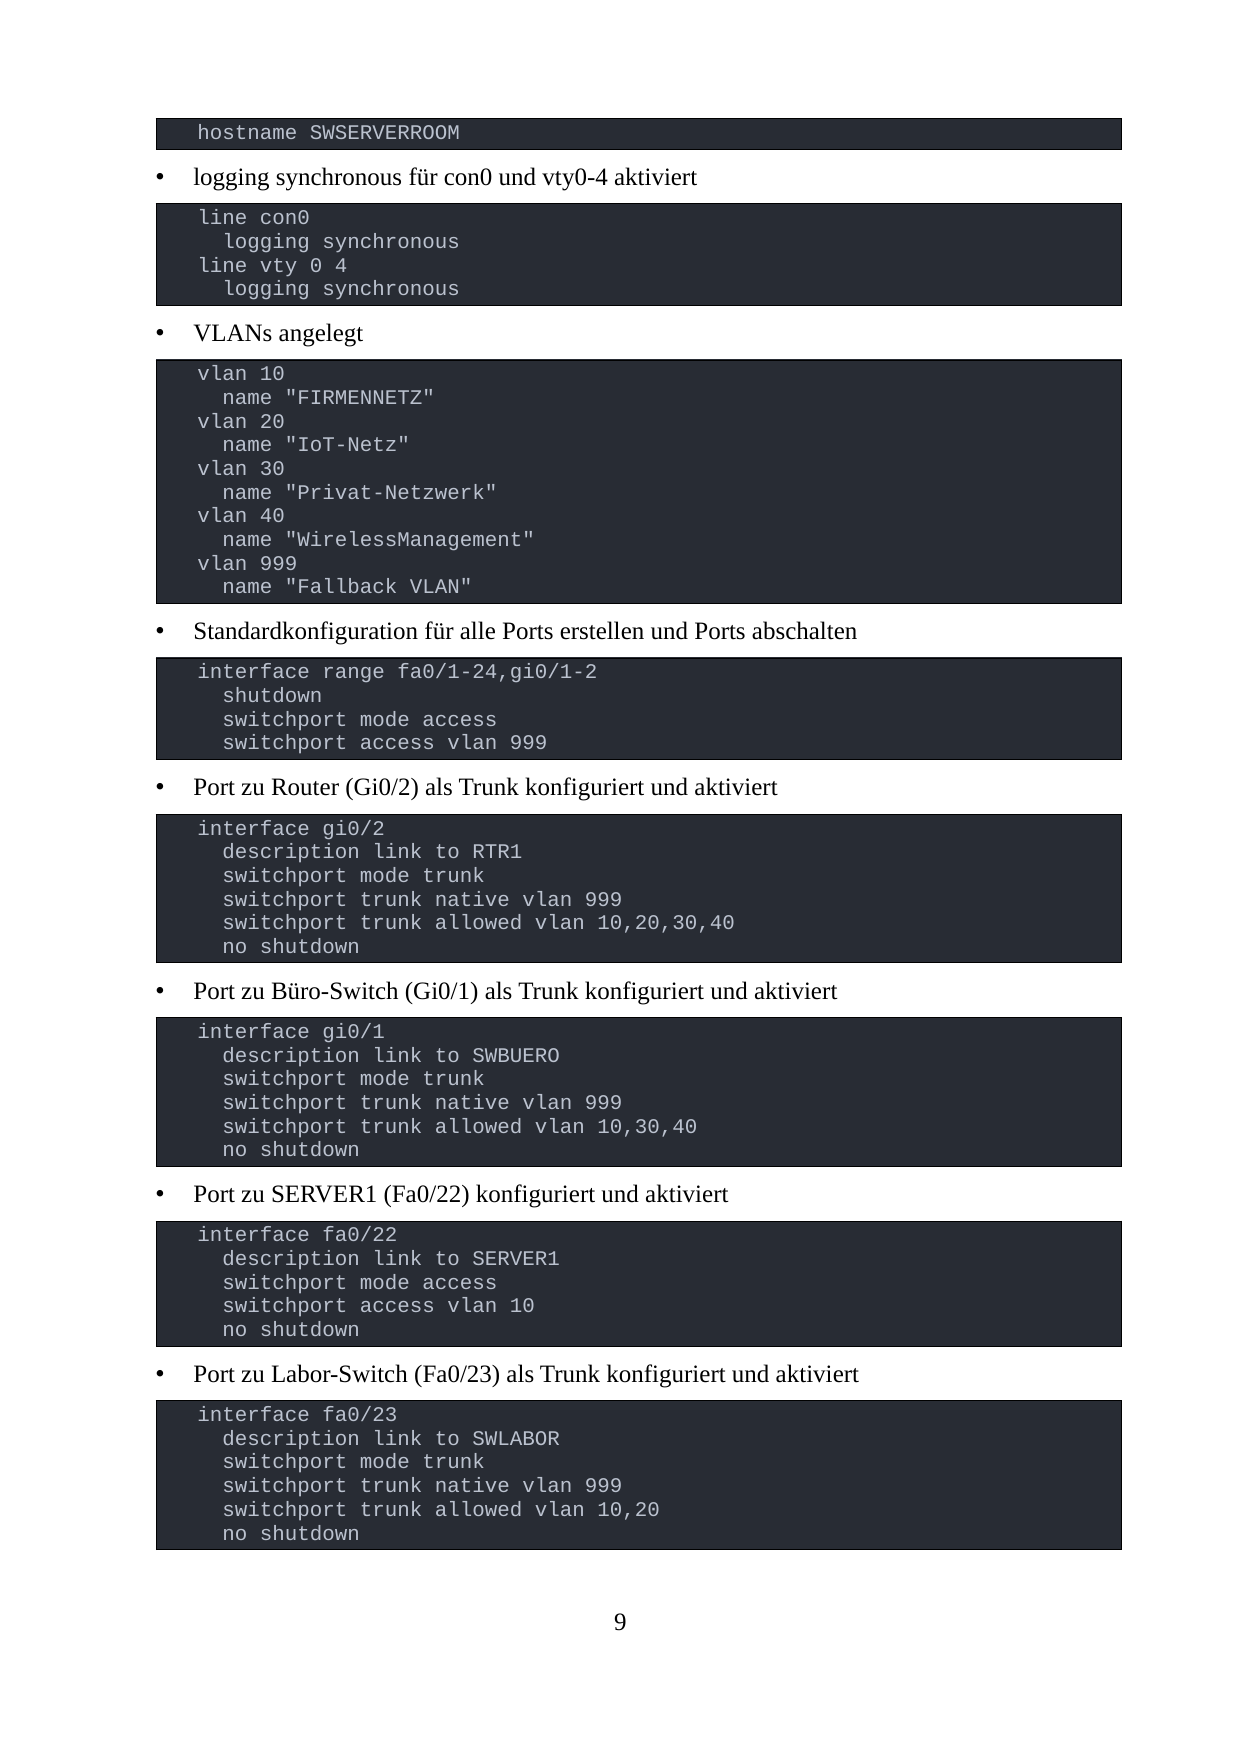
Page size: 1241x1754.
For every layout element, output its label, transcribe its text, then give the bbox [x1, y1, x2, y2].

list interface range fa0/1-24,gi0/1-2 [157, 659, 1121, 681]
list name "IoT-Netz" [157, 430, 1121, 454]
list hostname SWSERVERROOM [157, 119, 1121, 149]
list switchport mode access [157, 705, 1121, 728]
list logging synchronous [157, 227, 1121, 251]
list line vty 0 4 [157, 251, 1121, 274]
list vlan 40 [157, 501, 1121, 525]
list switchport mode access [157, 1268, 1121, 1291]
list switchport access vlan 10 [157, 1291, 1121, 1315]
list interface gi0/1 [157, 1018, 1121, 1041]
list logging synchronous für con0 und vty0-4 aktiviert [156, 162, 1122, 191]
list switchport trunk native vlan 999 [157, 1471, 1121, 1495]
list interface gi0/2 [157, 815, 1121, 837]
list no shutdown [157, 1135, 1121, 1166]
list no shutdown [157, 1315, 1121, 1346]
list name "FIRMENNETZ" [157, 383, 1121, 407]
list switchport mode trunk [157, 861, 1121, 884]
list description link to SERVER1 [157, 1244, 1121, 1268]
list Port zu Labor-Switch (Fa0/23) als Trunk konfiguriert und aktiviert [156, 1359, 1122, 1388]
list switchport mode trunk [157, 1448, 1121, 1471]
list vlan 30 [157, 454, 1121, 478]
list no shutdown [157, 1518, 1121, 1549]
list VLANs angelegt [156, 318, 1122, 347]
list switchport mode trunk [157, 1064, 1121, 1088]
list description link to SWLABOR [157, 1424, 1121, 1448]
list shutdown [157, 681, 1121, 705]
list Port zu SERVER1 (Fa0/22) konfiguriert und aktiviert [156, 1179, 1122, 1208]
list name "Fallback VLAN" [157, 572, 1121, 603]
list line con0 [157, 204, 1121, 227]
list switchport trunk native vlan 999 [157, 1088, 1121, 1112]
list interface fa0/23 [157, 1401, 1121, 1424]
list switchport trunk allowed vlan 10,30,40 [157, 1112, 1121, 1135]
list vlan 999 [157, 549, 1121, 572]
list logging synchronous [157, 274, 1121, 305]
list Standardkonfiguration für alle Ports erstellen und Ports abschalten [156, 616, 1122, 645]
list vlan 20 [157, 407, 1121, 430]
list switchport trunk allowed vlan 10,20 [157, 1495, 1121, 1518]
list Port zu Büro-Switch (Gi0/1) als Trunk konfiguriert und aktiviert [156, 976, 1122, 1004]
list no shutdown [157, 932, 1121, 962]
list switchport access vlan 999 [157, 728, 1121, 759]
list Port zu Router (Gi0/2) als Trunk konfiguriert und aktiviert [156, 772, 1122, 801]
list name "WirelessManagement" [157, 525, 1121, 549]
list interface fa0/22 [157, 1222, 1121, 1244]
list description link to RTR1 [157, 837, 1121, 861]
list switchport trunk allowed vlan 10,20,30,40 [157, 908, 1121, 932]
list vlan 10 [157, 361, 1121, 383]
list name "Privat-Netzwerk" [157, 478, 1121, 501]
list description link to SWBUERO [157, 1041, 1121, 1064]
list switchport trunk native vlan 999 [157, 884, 1121, 908]
